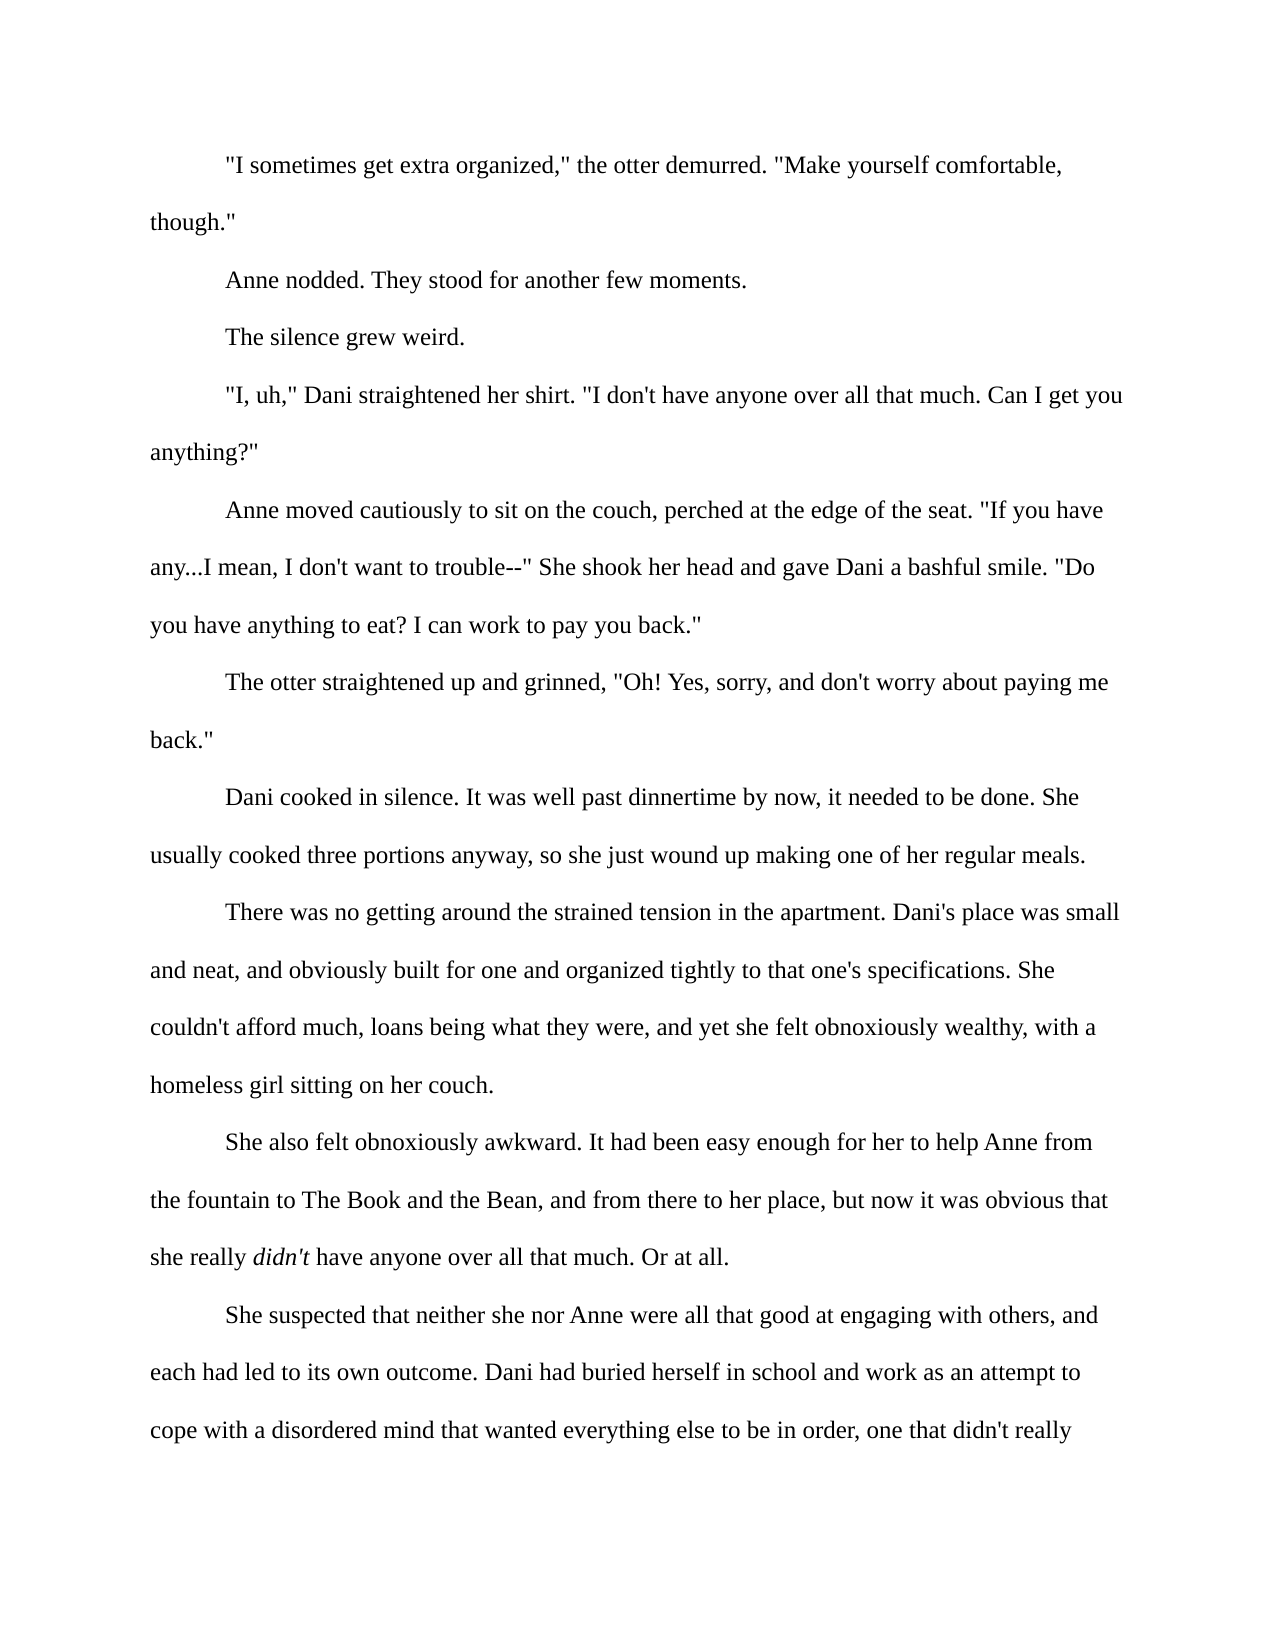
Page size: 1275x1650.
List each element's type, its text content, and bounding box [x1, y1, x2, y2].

text "I, uh," Dani straightened her shirt. "I don't have anyone over all that much. Can I get you anything?" [150, 380, 1125, 466]
text Anne nodded. They stood for another few moments. [150, 265, 1125, 294]
text She also felt obnoxiously awkward. It had been easy enough for her to help Anne from the fountain to The Book and the Bean, and from there to her place, but now it was obvious that she really didn't have anyone over all that much. Or at all. [150, 1127, 1125, 1271]
text There was no getting around the strained tension in the apartment. Dani's place was small and neat, and obviously built for one and organized tightly to that one's specifications. She couldn't afford much, loans being what they were, and yet she felt obnoxiously wealthy, with a homeless girl sitting on her couch. [150, 897, 1125, 1099]
text Dani cooked in silence. It was well past dinnertime by now, it needed to be done. She usually cooked three portions anyway, so she just wound up making one of her regular meals. [150, 782, 1125, 869]
text "I sometimes get extra organized," the otter demurred. "Make yourself comfortable, though." [150, 150, 1125, 236]
text Anne moved cautiously to sit on the couch, perched at the edge of the seat. "If you have any...I mean, I don't want to trouble--" She shook her head and gave Dani a bashful smile. "Do you have anything to eat? I can work to pay you back." [150, 495, 1125, 639]
text She suspected that neither she nor Anne were all that good at engaging with others, and each had led to its own outcome. Dani had buried herself in school and work as an attempt to cope with a disordered mind that wanted everything else to be in order, one that didn't really [150, 1300, 1125, 1444]
text The silence grew weird. [150, 322, 1125, 351]
text The otter straightened up and grinned, "Oh! Yes, sorry, and don't worry about paying me back." [150, 667, 1125, 754]
